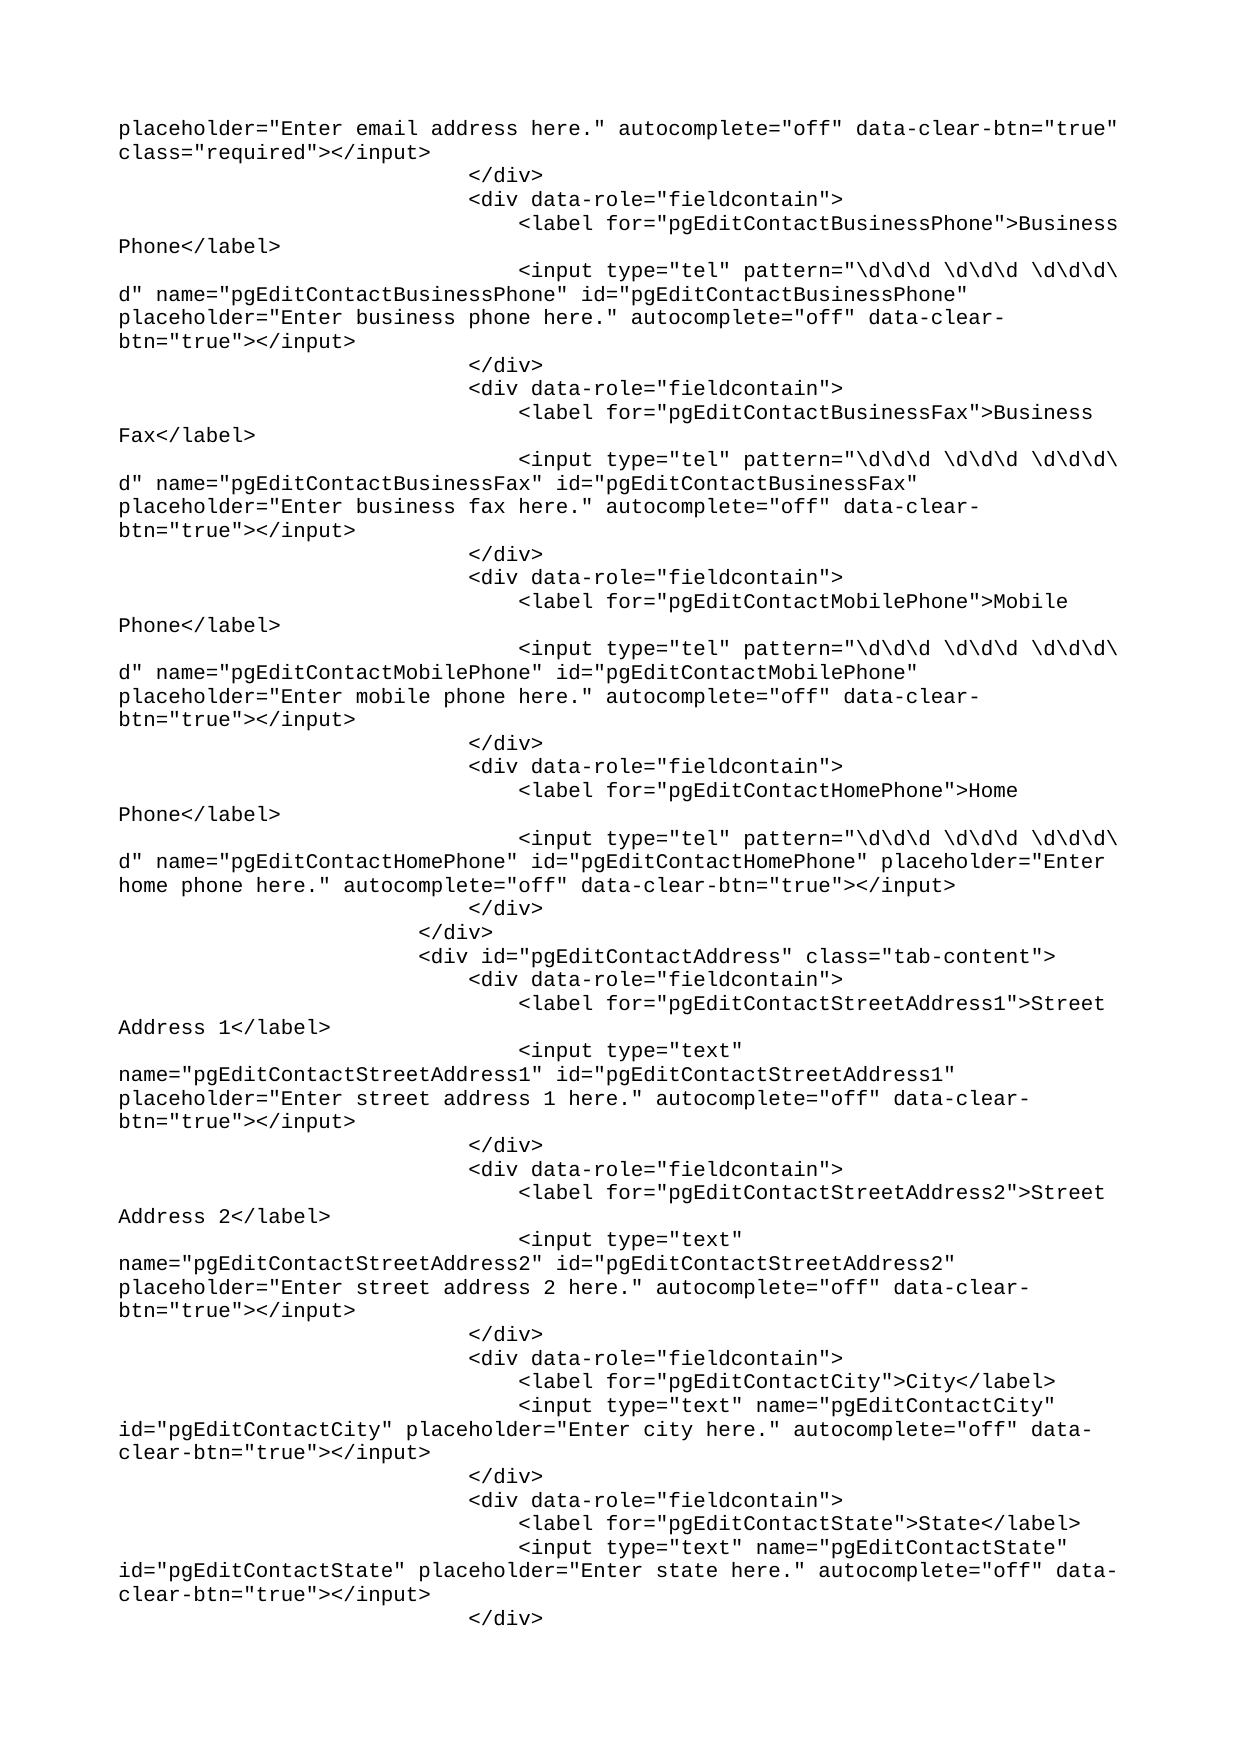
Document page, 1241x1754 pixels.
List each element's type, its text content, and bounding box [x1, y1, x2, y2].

text <input type="text" name="pgEditContactStreetAddress2" id="pgEditContactStreetAddress2" placeholder="Enter street address 2 here." autocomplete="off" data-clear-btn="true"></input> [118, 1229, 1122, 1324]
text </div> [118, 922, 1122, 946]
text <input type="text" name="pgEditContactStreetAddress1" id="pgEditContactStreetAddress1" placeholder="Enter street address 1 here." autocomplete="off" data-clear-btn="true"></input> [118, 1040, 1122, 1135]
text <div data-role="fieldcontain"> [118, 1158, 1122, 1182]
text <div data-role="fieldcontain"> [118, 969, 1122, 993]
text <label for="pgEditContactHomePhone">Home Phone</label> [118, 780, 1122, 827]
text <input type="tel" pattern="\d\d\d \d\d\d \d\d\d\d" name="pgEditContactBusinessPhone" id="pgEditContactBusinessPhone" placeholder="Enter business phone here." autocomplete="off" data-clear-btn="true"></input> [118, 260, 1122, 354]
text </div> [118, 1466, 1122, 1489]
text <label for="pgEditContactBusinessPhone">Business Phone</label> [118, 213, 1122, 260]
text <div data-role="fieldcontain"> [118, 567, 1122, 591]
text <label for="pgEditContactMobilePhone">Mobile Phone</label> [118, 591, 1122, 638]
text </div> [118, 354, 1122, 378]
text <input type="text" name="pgEditContactState" id="pgEditContactState" placeholder="Enter state here." autocomplete="off" data-clear-btn="true"></input> [118, 1537, 1122, 1608]
text <div data-role="fieldcontain"> [118, 1489, 1122, 1513]
text <div data-role="fieldcontain"> [118, 757, 1122, 780]
text <div data-role="fieldcontain"> [118, 189, 1122, 213]
text <label for="pgEditContactCity">City</label> [118, 1371, 1122, 1395]
text <input type="tel" pattern="\d\d\d \d\d\d \d\d\d\d" name="pgEditContactHomePhone" id="pgEditContactHomePhone" placeholder="Enter home phone here." autocomplete="off" data-clear-btn="true"></input> [118, 827, 1122, 898]
text <label for="pgEditContactState">State</label> [118, 1513, 1122, 1537]
text </div> [118, 165, 1122, 189]
text placeholder="Enter email address here." autocomplete="off" data-clear-btn="true" class="required"></input> [118, 118, 1122, 165]
text <label for="pgEditContactBusinessFax">Business Fax</label> [118, 402, 1122, 449]
text </div> [118, 544, 1122, 567]
text <div id="pgEditContactAddress" class="tab-content"> [118, 946, 1122, 969]
text </div> [118, 1135, 1122, 1158]
text <input type="text" name="pgEditContactCity" id="pgEditContactCity" placeholder="Enter city here." autocomplete="off" data-clear-btn="true"></input> [118, 1395, 1122, 1466]
text <label for="pgEditContactStreetAddress1">Street Address 1</label> [118, 993, 1122, 1040]
text </div> [118, 1324, 1122, 1348]
text </div> [118, 1608, 1122, 1631]
text </div> [118, 733, 1122, 757]
text <div data-role="fieldcontain"> [118, 1348, 1122, 1371]
text <label for="pgEditContactStreetAddress2">Street Address 2</label> [118, 1182, 1122, 1229]
text <input type="tel" pattern="\d\d\d \d\d\d \d\d\d\d" name="pgEditContactMobilePhone" id="pgEditContactMobilePhone" placeholder="Enter mobile phone here." autocomplete="off" data-clear-btn="true"></input> [118, 638, 1122, 733]
text <div data-role="fieldcontain"> [118, 378, 1122, 402]
text <input type="tel" pattern="\d\d\d \d\d\d \d\d\d\d" name="pgEditContactBusinessFax" id="pgEditContactBusinessFax" placeholder="Enter business fax here." autocomplete="off" data-clear-btn="true"></input> [118, 449, 1122, 544]
text </div> [118, 898, 1122, 922]
